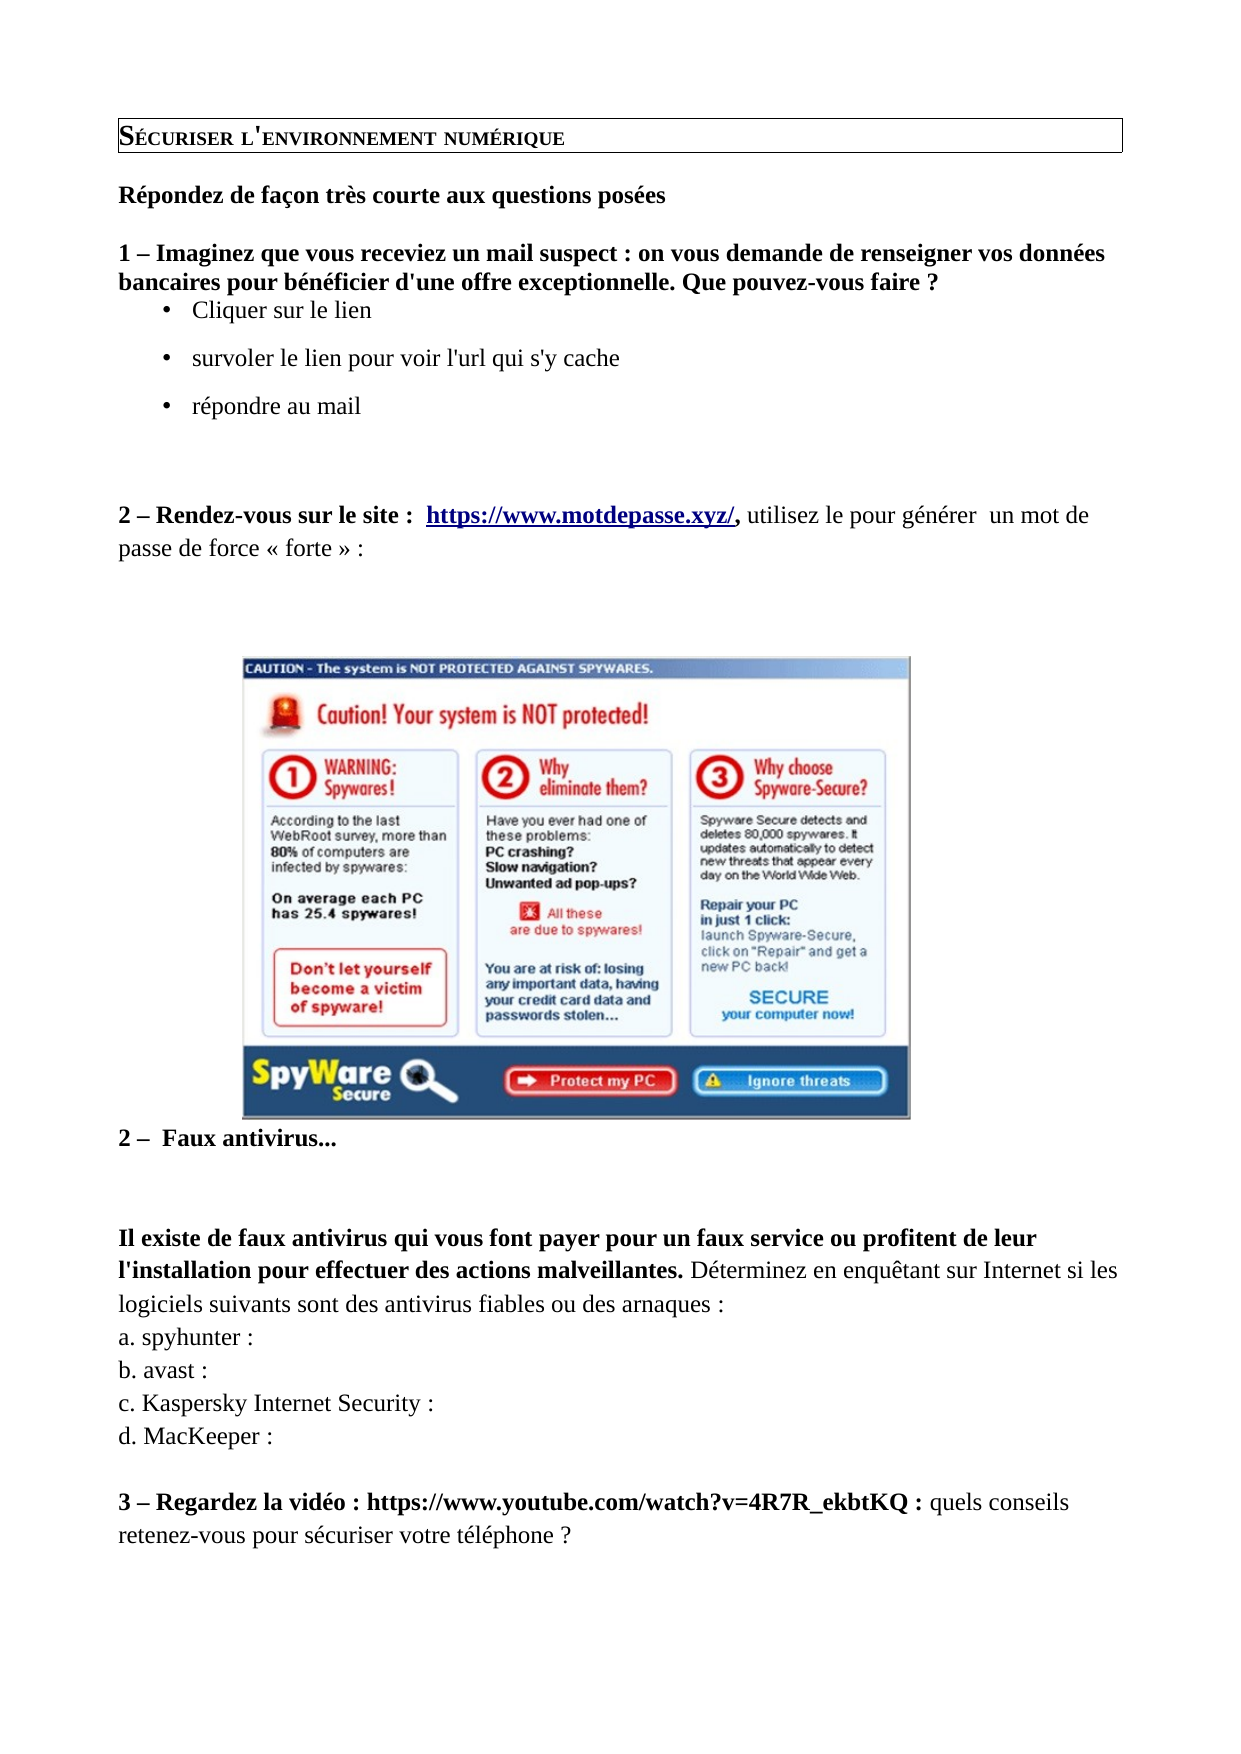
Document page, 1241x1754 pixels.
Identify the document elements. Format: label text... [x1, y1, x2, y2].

list répondre au mail [162, 391, 1122, 419]
list survoler le lien pour voir l'url qui s'y cache [162, 343, 1122, 372]
text 2 – Faux antivirus... [118, 632, 1122, 1152]
text 3 – Regardez la vidéo : https://www.youtube.com/watch?v=4R7R_ekbtKQ : quels conseils retenez-vous pour sécuriser votre téléphone ? [118, 1487, 1122, 1548]
text Répondez de façon très courte aux questions posées [118, 181, 1122, 209]
text b. avast : [118, 1355, 1122, 1383]
picture [242, 656, 911, 1120]
text d. MacKeeper : [118, 1421, 1122, 1449]
text a. spyhunter : [118, 1322, 1122, 1350]
text 1 – Imaginez que vous receviez un mail suspect : on vous demande de renseigner vos données bancaires pour bénéficier d'une offre exceptionnelle. Que pouvez-vous faire ? [118, 238, 1122, 296]
subtitle Sécuriser l'environnement numérique [119, 119, 1122, 152]
text 2 – Rendez-vous sur le site : https://www.motdepasse.xyz/, utilisez le pour générer un mot de passe de force « forte » : [118, 500, 1122, 562]
list Cliquer sur le lien [162, 296, 1122, 324]
text c. Kaspersky Internet Security : [118, 1388, 1122, 1416]
text Il existe de faux antivirus qui vous font payer pour un faux service ou profitent de leur l'installation pour effectuer des actions malveillantes. Déterminez en enquêtant sur Internet si les logiciels suivants sont des antivirus fiables ou des arnaques : [118, 1223, 1122, 1317]
